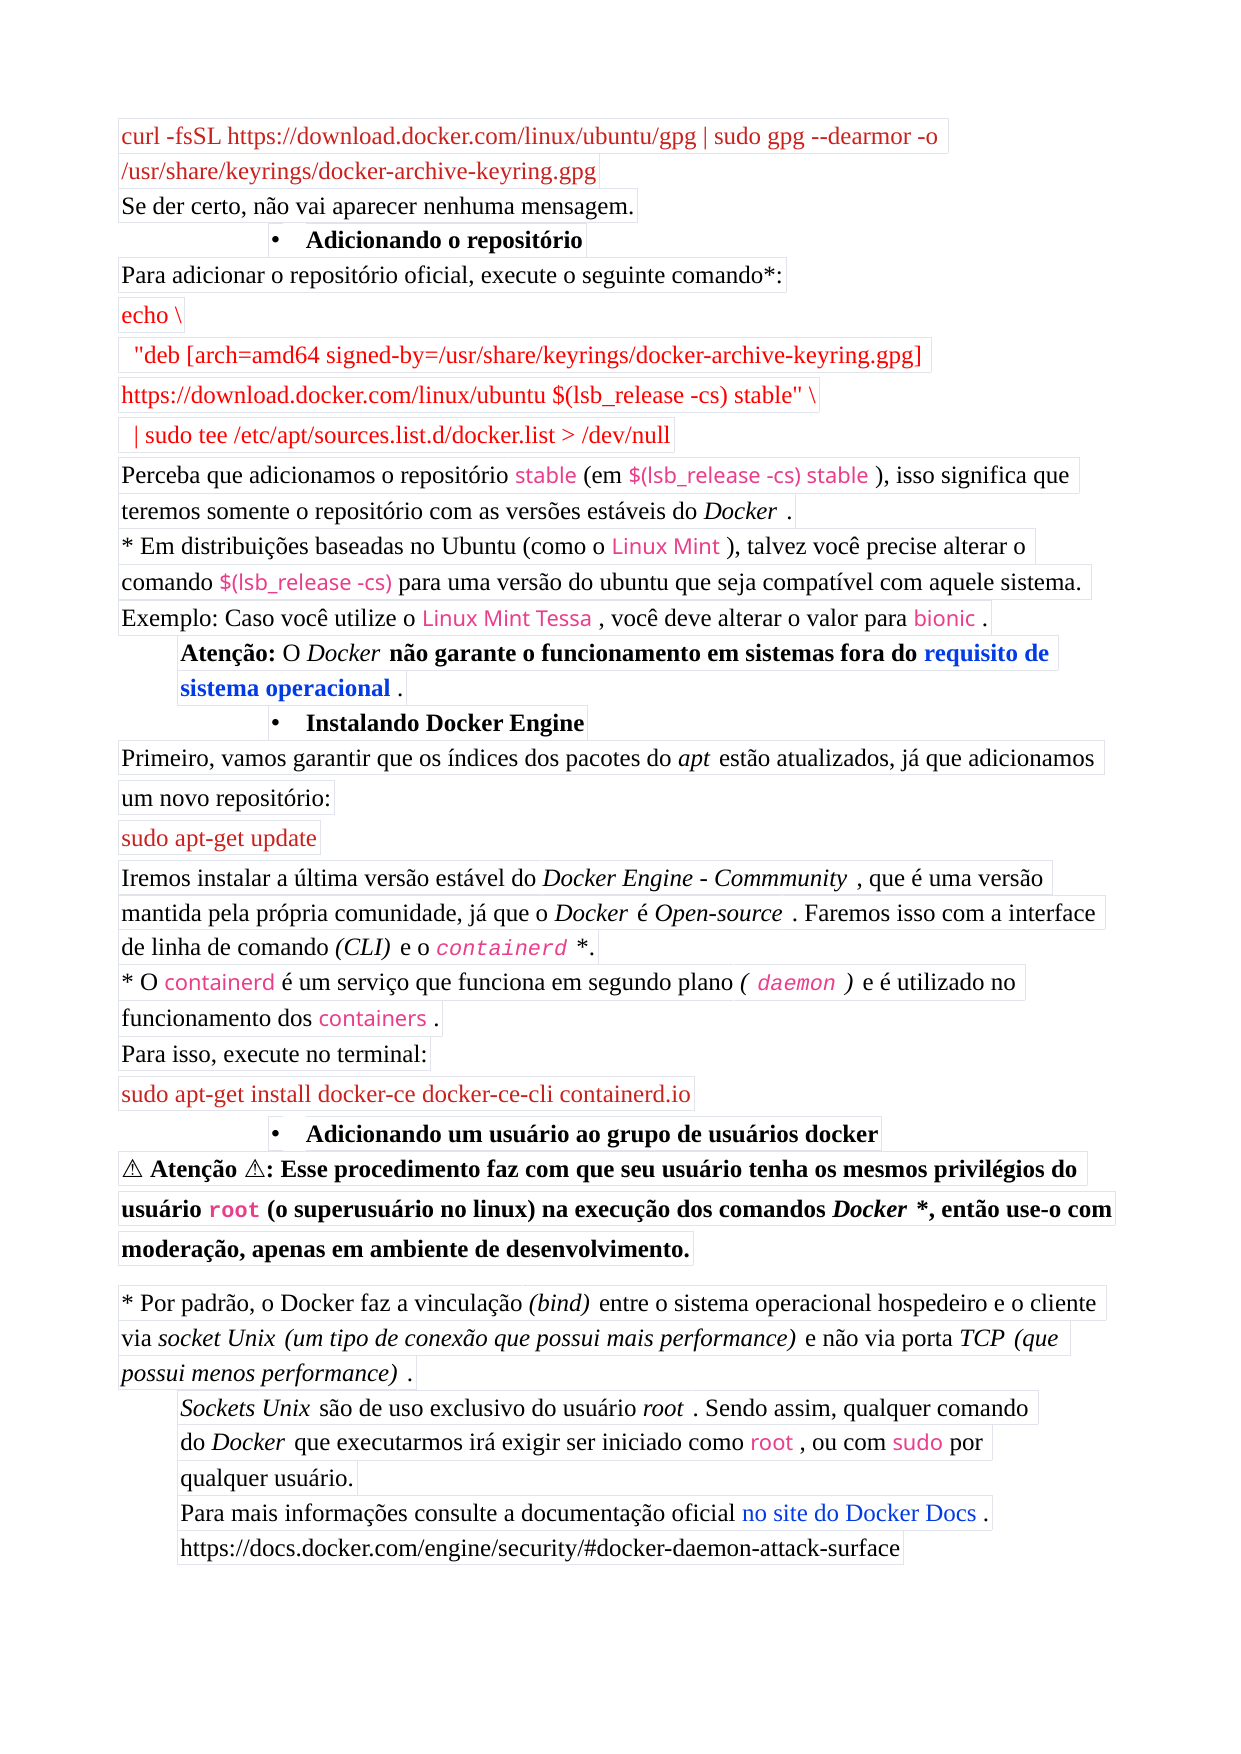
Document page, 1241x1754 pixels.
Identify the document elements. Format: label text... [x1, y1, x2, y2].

subtitle [587, 222, 1122, 257]
subtitle [882, 1116, 1122, 1151]
subtitle Adicionando o repositório [269, 223, 586, 257]
text sudo apt-get install docker-ce docker-ce-cli containerd.io [119, 1077, 694, 1110]
text "deb [arch=amd64 signed-by=/usr/share/keyrings/docker-archive-keyring.gpg] https://download.docker.com/linux/ubuntu $(lsb_release -cs) stable" \ [118, 337, 1122, 412]
text sudo apt-get update [119, 821, 320, 854]
text | sudo tee /etc/apt/sources.list.d/docker.list > /dev/null [119, 418, 674, 452]
text * O containerd é um serviço que funciona em segundo plano ( daemon ) e é utilizado no funcionamento dos containers . [119, 1001, 442, 1036]
text Iremos instalar a última versão estável do Docker Engine - Commmunity , que é uma versão mantida pela própria comunidade, já que o Docker é Open-source . Faremos isso com a interface de linha de comando (CLI) e o containerd *. [119, 861, 1052, 894]
text curl -fsSL https://download.docker.com/linux/ubuntu/gpg | sudo gpg --dearmor -o /usr/share/keyrings/docker-archive-keyring.gpg [119, 118, 1122, 188]
text * Em distribuições baseadas no Ubuntu (como o Linux Mint ), talvez você precise alterar o comando $(lsb_release -cs) para uma versão do ubuntu que seja compatível com aquele sistema. Exemplo: Caso você utilize o Linux Mint Tessa , você deve alterar o valor para bionic . [119, 529, 1035, 564]
text [993, 1495, 1063, 1530]
text Atenção: O Docker não garante o funcionamento em sistemas fora do requisito de sistema operacional . [178, 671, 406, 705]
text ⚠️ Atenção ⚠️: Esse procedimento faz com que seu usuário tenha os mesmos privilégios do usuário root (o superusuário no linux) na execução dos comandos Docker *, então use-o com moderação, apenas em ambiente de desenvolvimento. [118, 1151, 1122, 1265]
text Atenção: O Docker não garante o funcionamento em sistemas fora do requisito de sistema operacional . [407, 635, 1063, 705]
subtitle Instalando Docker Engine [269, 706, 587, 740]
text * O containerd é um serviço que funciona em segundo plano ( daemon ) e é utilizado no funcionamento dos containers . [443, 964, 1122, 1036]
text Para mais informações consulte a documentação oficial no site do Docker Docs . [178, 1496, 992, 1530]
subtitle [588, 705, 1122, 740]
text [787, 257, 1122, 292]
text Iremos instalar a última versão estável do Docker Engine - Commmunity , que é uma versão mantida pela própria comunidade, já que o Docker é Open-source . Faremos isso com a interface de linha de comando (CLI) e o containerd *. [119, 930, 598, 964]
text * Em distribuições baseadas no Ubuntu (como o Linux Mint ), talvez você precise alterar o comando $(lsb_release -cs) para uma versão do ubuntu que seja compatível com aquele sistema. Exemplo: Caso você utilize o Linux Mint Tessa , você deve alterar o valor para bionic . [119, 565, 1091, 599]
text [695, 1076, 1122, 1111]
text Para adicionar o repositório oficial, execute o seguinte comando*: [119, 258, 786, 292]
text Se der certo, não vai aparecer nenhuma mensagem. [119, 189, 637, 222]
text Perceba que adicionamos o repositório stable (em $(lsb_release -cs) stable ), isso significa que teremos somente o repositório com as versões estáveis do Docker . [119, 457, 1122, 528]
text [431, 1036, 1122, 1071]
text Atenção: O Docker não garante o funcionamento em sistemas fora do requisito de sistema operacional . [178, 636, 1058, 670]
text [185, 297, 1122, 332]
text [321, 820, 1122, 854]
text * Em distribuições baseadas no Ubuntu (como o Linux Mint ), talvez você precise alterar o comando $(lsb_release -cs) para uma versão do ubuntu que seja compatível com aquele sistema. Exemplo: Caso você utilize o Linux Mint Tessa , você deve alterar o valor para bionic . [992, 528, 1122, 635]
text echo \ [119, 298, 184, 332]
text Primeiro, vamos garantir que os índices dos pacotes do apt estão atualizados, já que adicionamos um novo repositório: [118, 740, 1122, 814]
text Iremos instalar a última versão estável do Docker Engine - Commmunity , que é uma versão mantida pela própria comunidade, já que o Docker é Open-source . Faremos isso com a interface de linha de comando (CLI) e o containerd *. [599, 860, 1122, 964]
text * Em distribuições baseadas no Ubuntu (como o Linux Mint ), talvez você precise alterar o comando $(lsb_release -cs) para uma versão do ubuntu que seja compatível com aquele sistema. Exemplo: Caso você utilize o Linux Mint Tessa , você deve alterar o valor para bionic . [119, 601, 991, 635]
text Sockets Unix são de uso exclusivo do usuário root . Sendo assim, qualquer comando do Docker que executarmos irá exigir ser iniciado como root , ou com sudo por qualquer usuário. [178, 1389, 1063, 1495]
text * Por padrão, o Docker faz a vinculação (bind) entre o sistema operacional hospedeiro e o cliente via socket Unix (um tipo de conexão que possui mais performance) e não via porta TCP (que possui menos performance) . [119, 1285, 1122, 1389]
text Para isso, execute no terminal: [119, 1037, 430, 1070]
text [638, 188, 1122, 222]
text Iremos instalar a última versão estável do Docker Engine - Commmunity , que é uma versão mantida pela própria comunidade, já que o Docker é Open-source . Faremos isso com a interface de linha de comando (CLI) e o containerd *. [119, 896, 1105, 929]
subtitle Adicionando um usuário ao grupo de usuários docker [269, 1116, 881, 1151]
text https://docs.docker.com/engine/security/#docker-daemon-attack-surface [178, 1531, 903, 1564]
text [675, 417, 1122, 452]
text [904, 1530, 1063, 1564]
text * O containerd é um serviço que funciona em segundo plano ( daemon ) e é utilizado no funcionamento dos containers . [119, 965, 1025, 1000]
